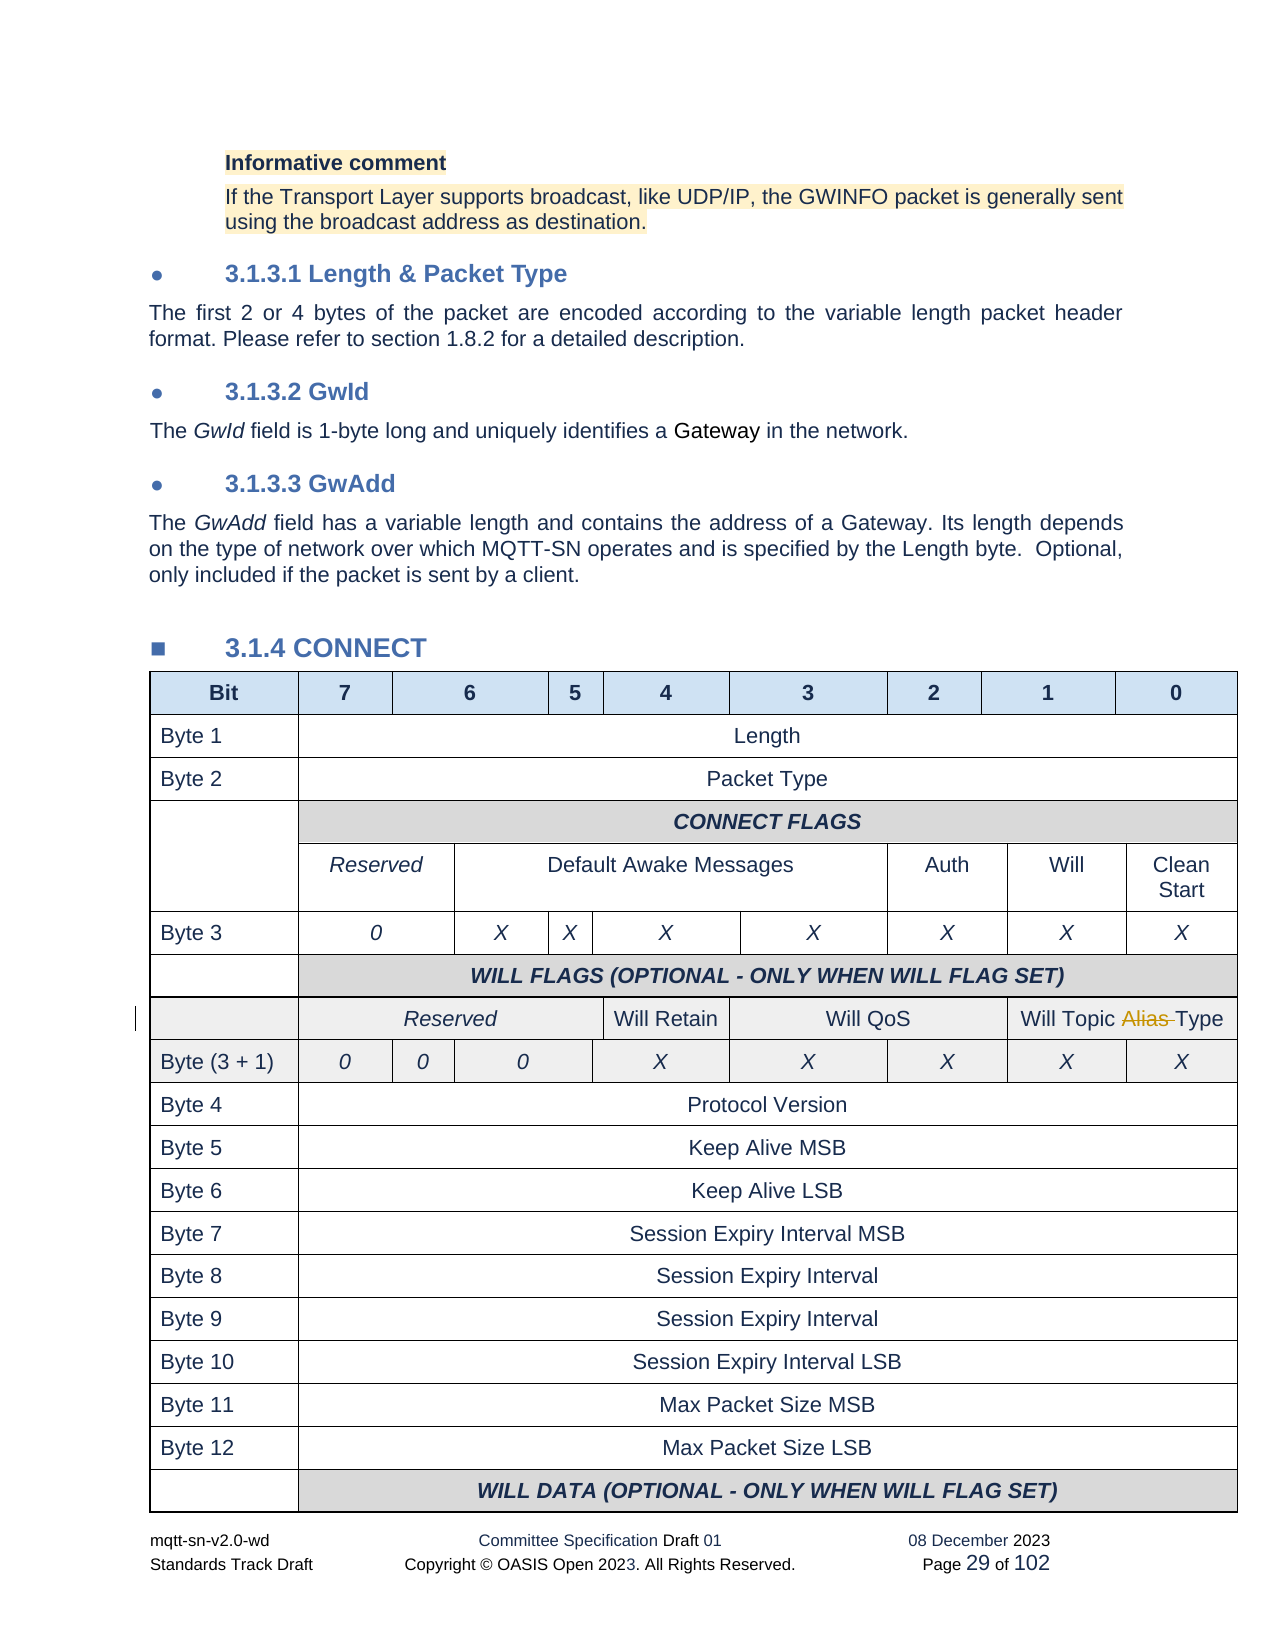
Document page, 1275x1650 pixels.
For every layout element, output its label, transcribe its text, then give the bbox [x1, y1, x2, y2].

subtitle 3.1.3.1 Length & Packet Type [150, 259, 1124, 288]
table_cell [151, 1470, 298, 1511]
table_cell Byte 3 [151, 912, 298, 953]
table_cell X [549, 912, 592, 953]
table_cell Will Retain [604, 998, 729, 1039]
table_cell X [1008, 1040, 1126, 1082]
table_cell 0 [299, 1040, 392, 1082]
table_cell Byte 8 [151, 1255, 298, 1297]
table_cell Keep Alive LSB [299, 1169, 1237, 1211]
table_cell Max Packet Size MSB [299, 1384, 1237, 1426]
table_cell Will Topic Type [1008, 998, 1237, 1039]
table_cell 0 [299, 912, 454, 953]
table_cell Byte 12 [151, 1427, 298, 1468]
table_cell [151, 998, 298, 1039]
table_cell Length [299, 715, 1237, 757]
table_cell Byte 7 [151, 1212, 298, 1254]
table_header 0 [1116, 672, 1237, 714]
table_cell WILL DATA (OPTIONAL - ONLY WHEN WILL FLAG SET) [299, 1470, 1237, 1511]
table_cell Byte 4 [151, 1083, 298, 1125]
table_cell Default Awake Messages [455, 844, 887, 911]
table_cell [151, 955, 298, 996]
table_cell Will QoS [730, 998, 1007, 1039]
table_cell Clean Start [1127, 844, 1237, 911]
table_cell 0 [393, 1040, 454, 1082]
table_cell X [888, 912, 1007, 953]
table_cell 0 [455, 1040, 592, 1082]
table_header 3 [730, 672, 887, 714]
table_cell Byte (3 + 1) [151, 1040, 298, 1082]
table_cell X [741, 912, 887, 953]
subtitle 3.1.3.3 GwAdd [150, 468, 1124, 497]
table_cell Will [1008, 844, 1126, 911]
table_cell Max Packet Size LSB [299, 1427, 1237, 1468]
table_cell Protocol Version [299, 1083, 1237, 1125]
text The GwAdd field has a variable length and contains the address of a Gateway. Its length depends on the type of network over which MQTT-SN operates and is specified by the Length byte. Optional, only included if the packet is sent by a client. [148, 510, 1124, 587]
table_cell Byte 10 [151, 1341, 298, 1383]
table_cell X [593, 912, 740, 953]
table_header 5 [549, 672, 603, 714]
table_cell Session Expiry Interval [299, 1298, 1237, 1340]
table_cell CONNECT FLAGS [299, 801, 1237, 842]
table_cell Packet Type [299, 758, 1237, 799]
table_cell Session Expiry Interval LSB [299, 1341, 1237, 1383]
table_cell X [1127, 912, 1237, 953]
table_cell Byte 11 [151, 1384, 298, 1426]
table_cell Byte 1 [151, 715, 298, 757]
table_header 1 [982, 672, 1115, 714]
table_cell Keep Alive MSB [299, 1126, 1237, 1168]
table_cell Byte 9 [151, 1298, 298, 1340]
table_header 2 [888, 672, 981, 714]
subtitle 3.1.4 CONNECT [150, 632, 1124, 663]
table_cell Reserved [299, 998, 603, 1039]
table_cell Session Expiry Interval MSB [299, 1212, 1237, 1254]
text The GwId field is 1-byte long and uniquely identifies a Gateway in the network. [149, 418, 1124, 443]
table_header 6 [393, 672, 548, 714]
subtitle 3.1.3.2 GwId [150, 377, 1124, 406]
table_cell X [593, 1040, 729, 1082]
table_cell Reserved [299, 844, 454, 911]
table_cell Byte 5 [151, 1126, 298, 1168]
table_cell Byte 6 [151, 1169, 298, 1211]
table_cell WILL FLAGS (OPTIONAL - ONLY WHEN WILL FLAG SET) [299, 955, 1237, 996]
table_cell X [1127, 1040, 1237, 1082]
table_cell Byte 2 [151, 758, 298, 799]
table_header 7 [299, 672, 392, 714]
table_cell Auth [888, 844, 1007, 911]
text Informative comment [225, 150, 1124, 175]
table_cell X [455, 912, 548, 953]
table_cell X [888, 1040, 1007, 1082]
table_header Bit [151, 672, 298, 714]
table_cell Session Expiry Interval [299, 1255, 1237, 1297]
table_cell X [730, 1040, 887, 1082]
text The first 2 or 4 bytes of the packet are encoded according to the variable length packet header format. Please refer to section 1.8.2 for a detailed description. [148, 300, 1124, 351]
table_cell [151, 801, 298, 911]
table_cell X [1008, 912, 1126, 953]
text If the Transport Layer supports broadcast, like UDP/IP, the GWINFO packet is generally sent using the broadcast address as destination. [225, 183, 1124, 234]
table_header 4 [604, 672, 729, 714]
